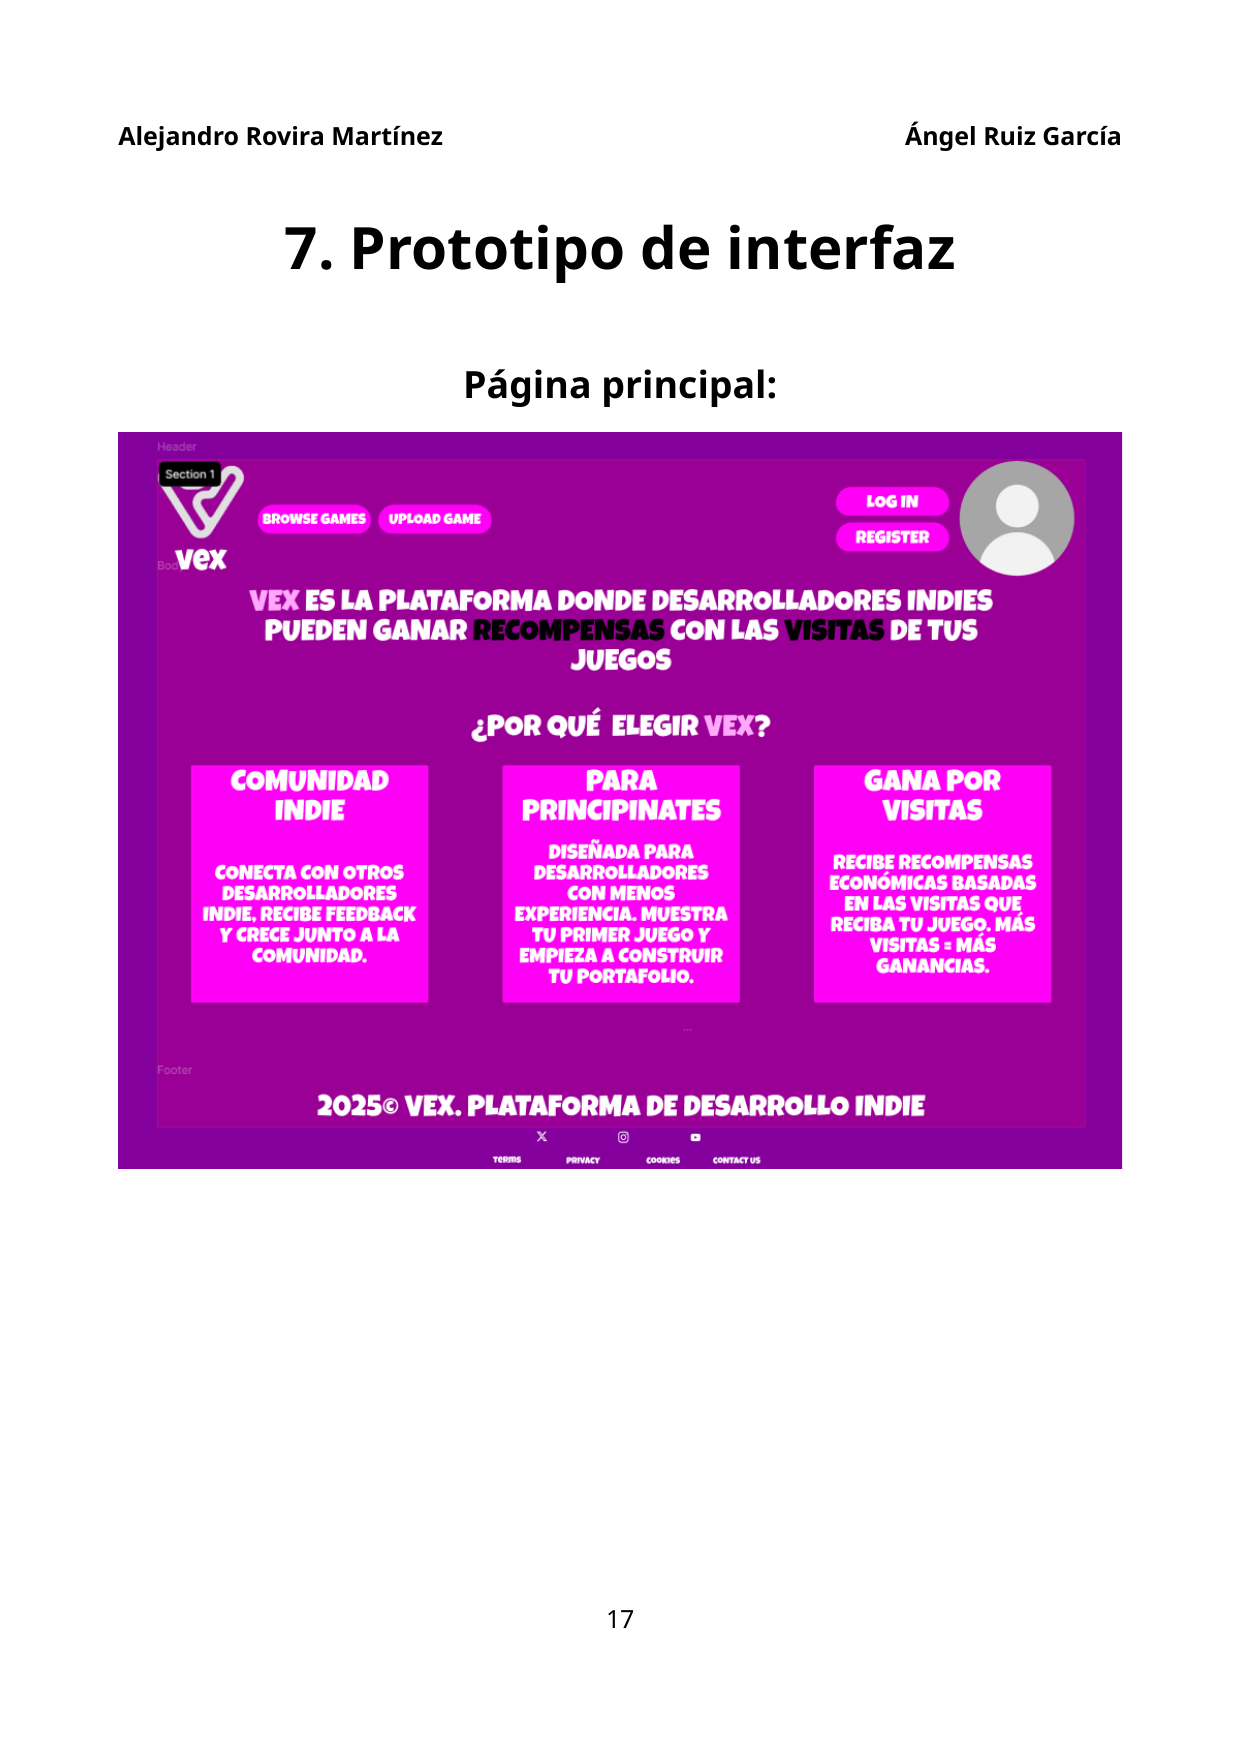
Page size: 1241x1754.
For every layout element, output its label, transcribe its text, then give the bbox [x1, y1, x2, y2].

picture [118, 432, 1123, 1169]
subtitle 7. Prototipo de interfaz [118, 207, 1122, 286]
text Página principal: [118, 359, 1122, 410]
